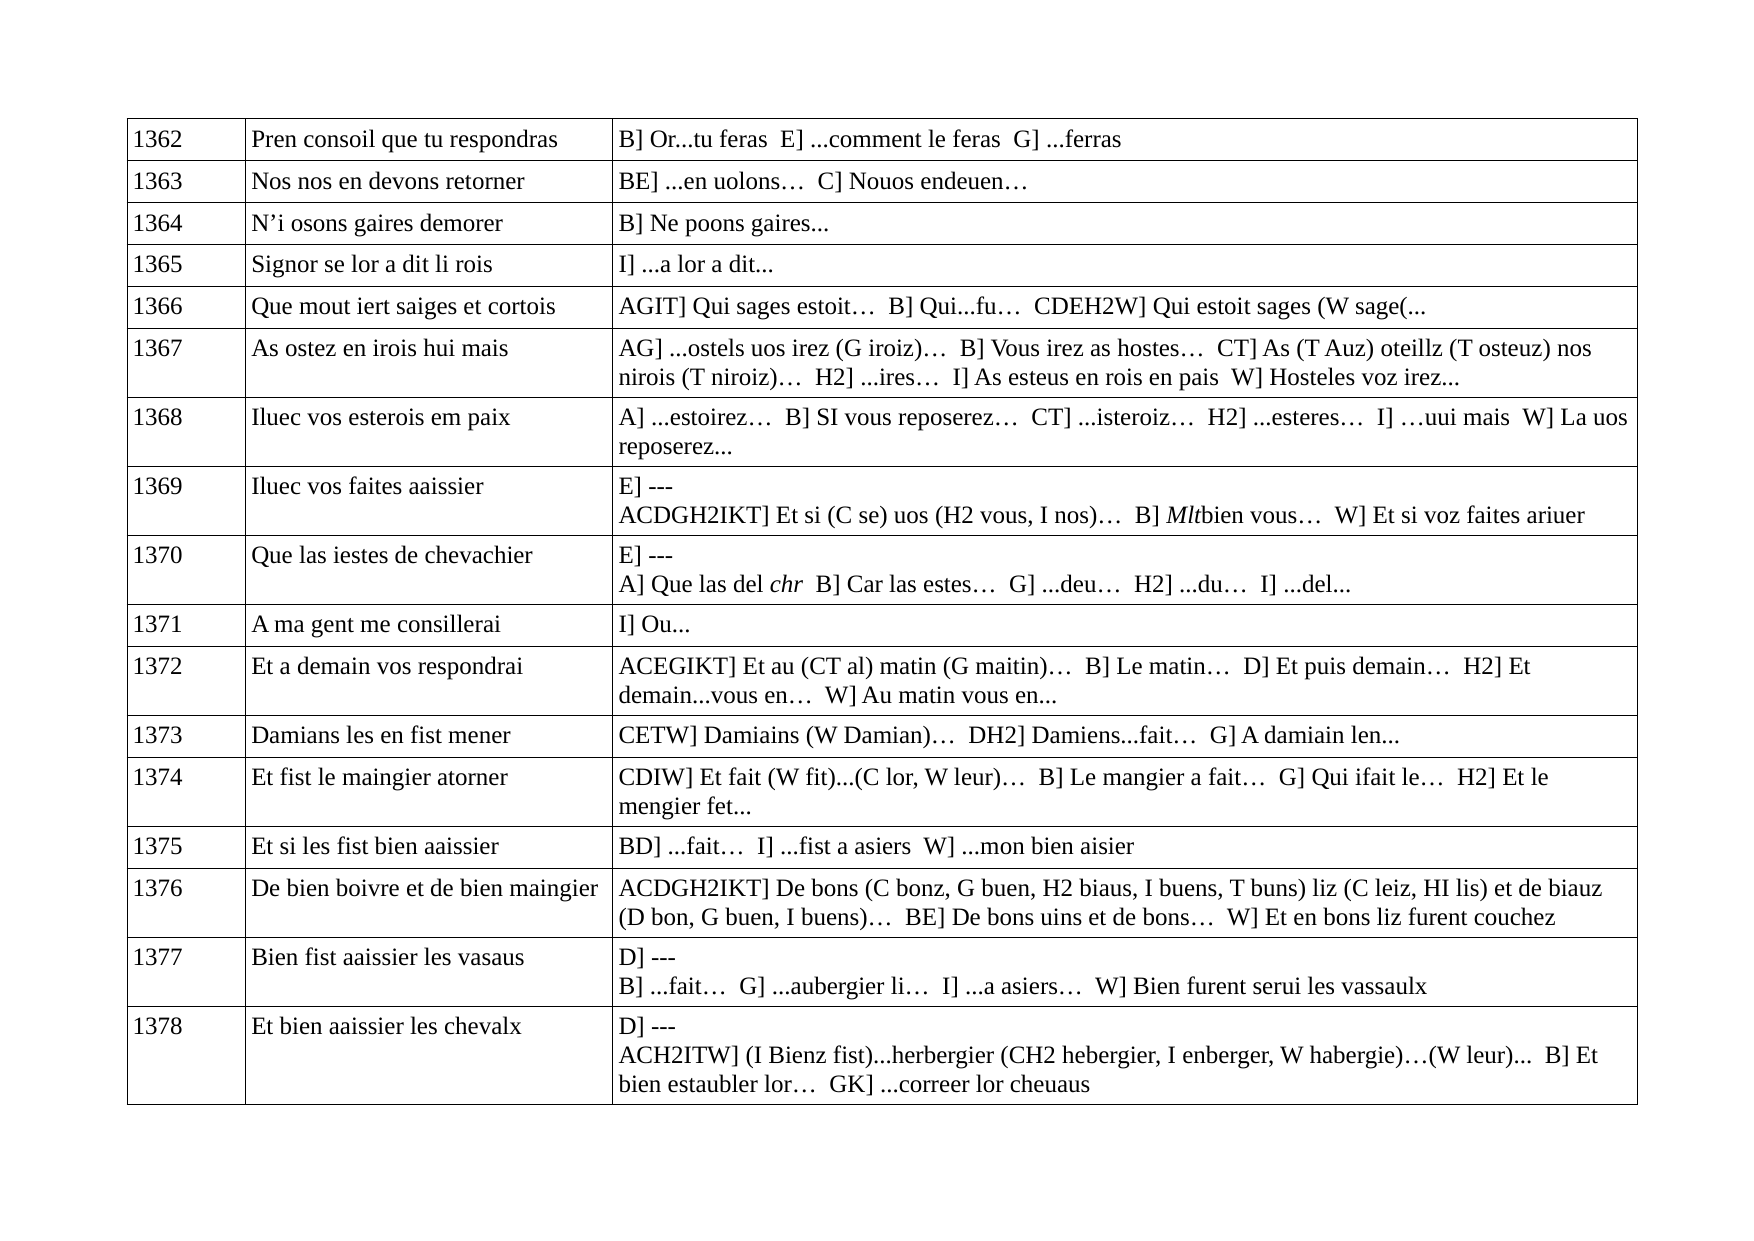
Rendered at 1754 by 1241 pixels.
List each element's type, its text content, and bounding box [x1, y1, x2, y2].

table_cell 1377 [128, 938, 245, 1006]
table_cell Damians les en fist mener [246, 716, 612, 757]
table_cell E] --- A] Que las del chr B] Car las estes… G] ...deu… H2] ...du… I] ...del... [613, 536, 1637, 604]
table_cell Iluec vos faites aaissier [246, 467, 612, 535]
table_cell E] --- ACDGH2IKT] Et si (C se) uos (H2 vous, I nos)… B] Mltbien vous… W] Et si voz faites ariuer [613, 467, 1637, 535]
table_cell 1372 [128, 647, 245, 715]
table_cell D] --- B] ...fait… G] ...aubergier li… I] ...a asiers… W] Bien furent serui les vassaulx [613, 938, 1637, 1006]
table_cell 1364 [128, 203, 245, 244]
table_cell AGIT] Qui sages estoit… B] Qui...fu… CDEH2W] Qui estoit sages (W sage(... [613, 287, 1637, 327]
table_cell Signor se lor a dit li rois [246, 245, 612, 286]
table_cell D] --- ACH2ITW] (I Bienz fist)...herbergier (CH2 hebergier, I enberger, W habergie)…(W leur)... B] Et bien estaubler lor… GK] ...correer lor cheuaus [613, 1007, 1637, 1103]
table_cell 1375 [128, 827, 245, 867]
table_cell 1378 [128, 1007, 245, 1103]
table_cell B] Or...tu feras E] ...comment le feras G] ...ferras [613, 119, 1637, 160]
table_cell Que mout iert saiges et cortois [246, 287, 612, 327]
table_cell Et a demain vos respondrai [246, 647, 612, 715]
table_cell ACDGH2IKT] De bons (C bonz, G buen, H2 biaus, I buens, T buns) liz (C leiz, HI lis) et de biauz (D bon, G buen, I buens)… BE] De bons uins et de bons… W] Et en bons liz furent couchez [613, 869, 1637, 937]
table_cell A ma gent me consillerai [246, 605, 612, 646]
table_cell 1374 [128, 758, 245, 826]
table_cell Iluec vos esterois em paix [246, 398, 612, 466]
table_cell A] ...estoirez… B] SI vous reposerez… CT] ...isteroiz… H2] ...esteres… I] …uui mais W] La uos reposerez... [613, 398, 1637, 466]
table_cell 1369 [128, 467, 245, 535]
table_cell 1370 [128, 536, 245, 604]
table_cell Pren consoil que tu respondras [246, 119, 612, 160]
table_cell BE] ...en uolons… C] Nouos endeuen… [613, 161, 1637, 202]
table_cell 1363 [128, 161, 245, 202]
table_cell Nos nos en devons retorner [246, 161, 612, 202]
table_cell CDIW] Et fait (W fit)...(C lor, W leur)… B] Le mangier a fait… G] Qui ifait le… H2] Et le mengier fet... [613, 758, 1637, 826]
table_cell 1368 [128, 398, 245, 466]
table_cell 1366 [128, 287, 245, 327]
table_cell CETW] Damiains (W Damian)… DH2] Damiens...fait… G] A damiain len... [613, 716, 1637, 757]
table_cell Bien fist aaissier les vasaus [246, 938, 612, 1006]
table_cell AG] ...ostels uos irez (G iroiz)… B] Vous irez as hostes… CT] As (T Auz) oteillz (T osteuz) nos nirois (T niroiz)… H2] ...ires… I] As esteus en rois en pais W] Hosteles voz irez... [613, 329, 1637, 397]
table_cell 1376 [128, 869, 245, 937]
table_cell Et fist le maingier atorner [246, 758, 612, 826]
table_cell 1367 [128, 329, 245, 397]
table_cell Et si les fist bien aaissier [246, 827, 612, 867]
table_cell BD] ...fait… I] ...fist a asiers W] ...mon bien aisier [613, 827, 1637, 867]
table_cell ACEGIKT] Et au (CT al) matin (G maitin)… B] Le matin… D] Et puis demain… H2] Et demain...vous en… W] Au matin vous en... [613, 647, 1637, 715]
table_cell N’i osons gaires demorer [246, 203, 612, 244]
table_cell 1365 [128, 245, 245, 286]
table_cell 1371 [128, 605, 245, 646]
table_cell Et bien aaissier les chevalx [246, 1007, 612, 1103]
table_cell 1373 [128, 716, 245, 757]
table_cell 1362 [128, 119, 245, 160]
table_cell B] Ne poons gaires... [613, 203, 1637, 244]
table_cell I] Ou... [613, 605, 1637, 646]
table_cell I] ...a lor a dit... [613, 245, 1637, 286]
table_cell As ostez en irois hui mais [246, 329, 612, 397]
table_cell De bien boivre et de bien maingier [246, 869, 612, 937]
table_cell Que las iestes de chevachier [246, 536, 612, 604]
